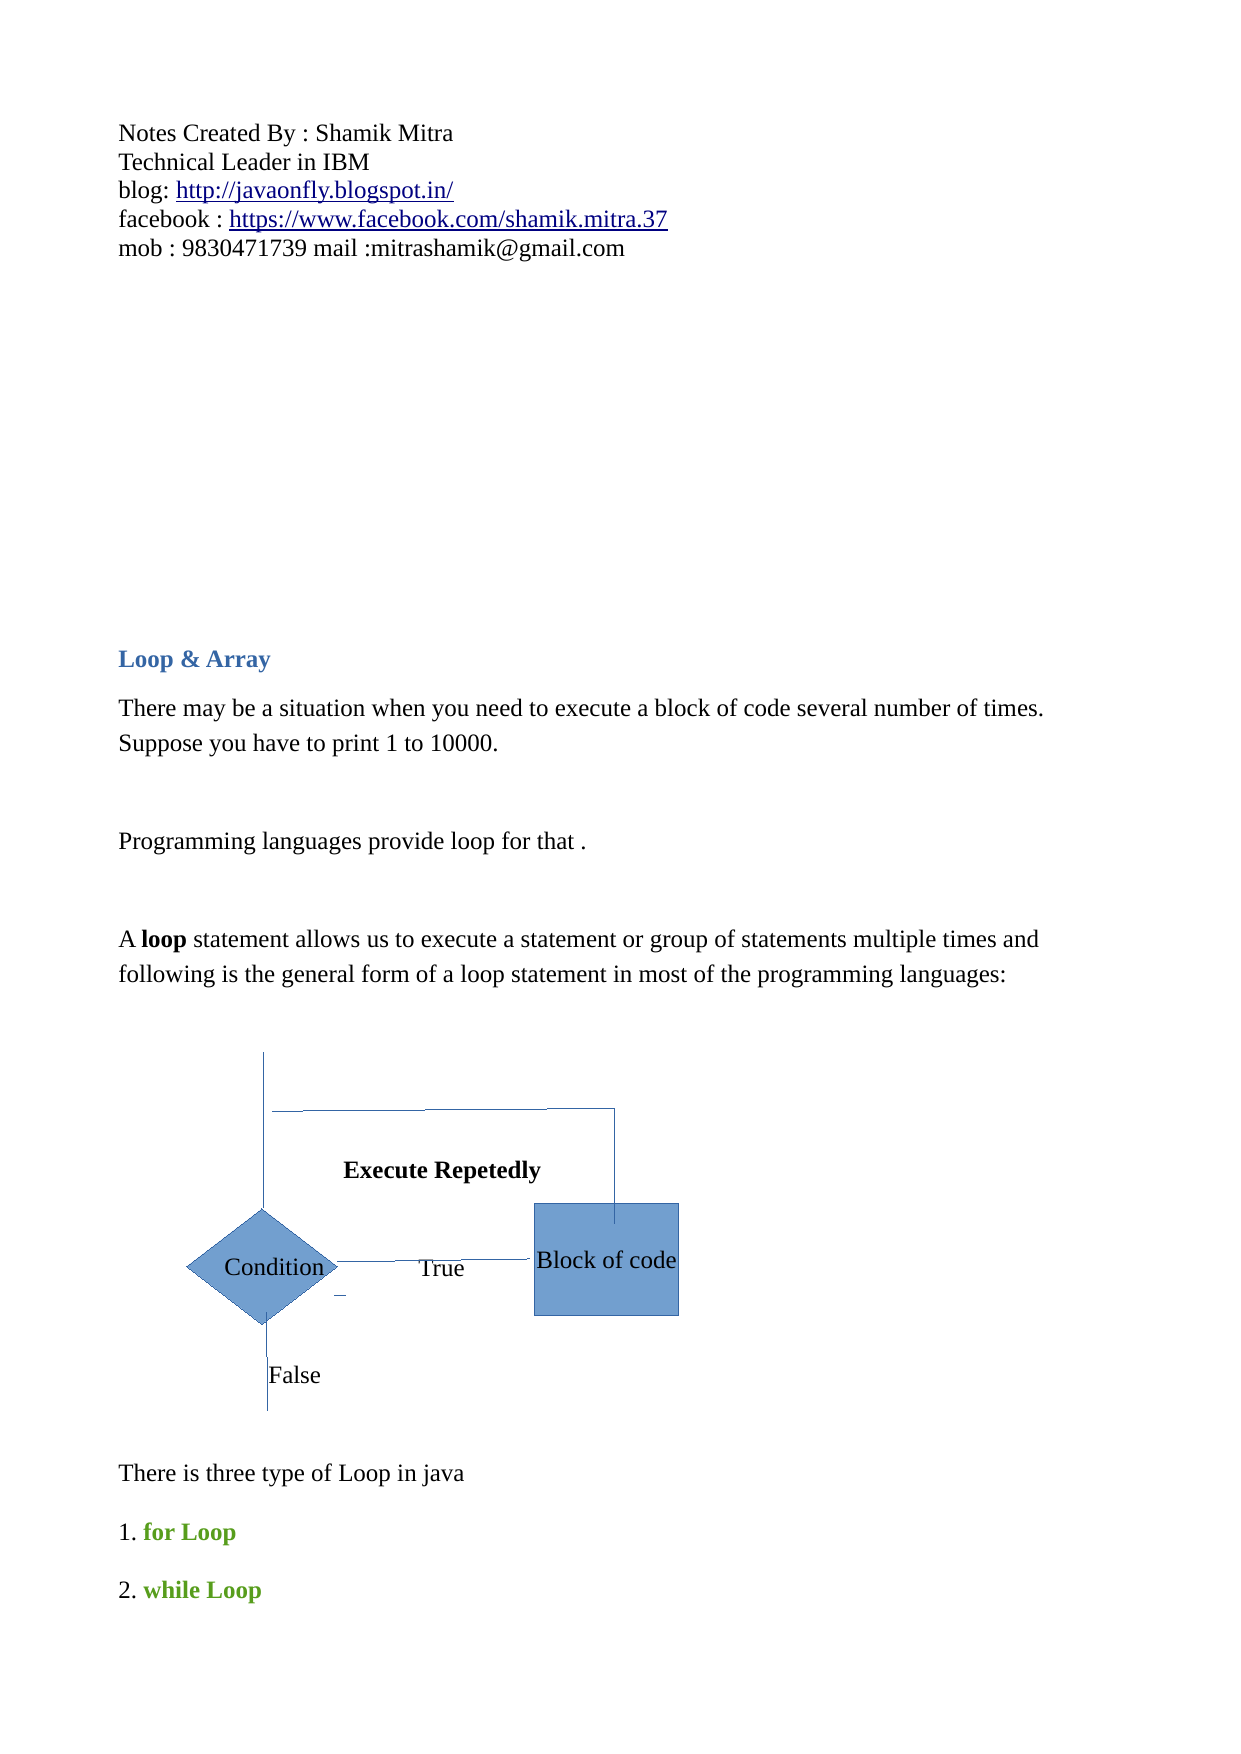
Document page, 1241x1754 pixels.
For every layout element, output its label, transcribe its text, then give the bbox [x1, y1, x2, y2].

text 2. while Loop [118, 1575, 1122, 1604]
text [615, 1155, 1122, 1184]
text [118, 1360, 267, 1389]
text True [319, 1253, 534, 1282]
text Loop & Array [118, 644, 1122, 673]
text Execute Repetedly [264, 1155, 614, 1184]
text Programming languages provide loop for that . [118, 826, 1122, 855]
text True [679, 1253, 1122, 1282]
text There is three type of Loop in java [118, 1458, 1122, 1487]
text False [268, 1360, 1122, 1389]
text True [118, 1253, 205, 1282]
text There may be a situation when you need to execute a block of code several number of times. Suppose you have to print 1 to 10000. [118, 693, 1122, 757]
text 1. for Loop [118, 1517, 1122, 1546]
text [118, 1155, 263, 1184]
text A loop statement allows us to execute a statement or group of statements multiple times and following is the general form of a loop statement in most of the programming languages: [118, 924, 1122, 987]
